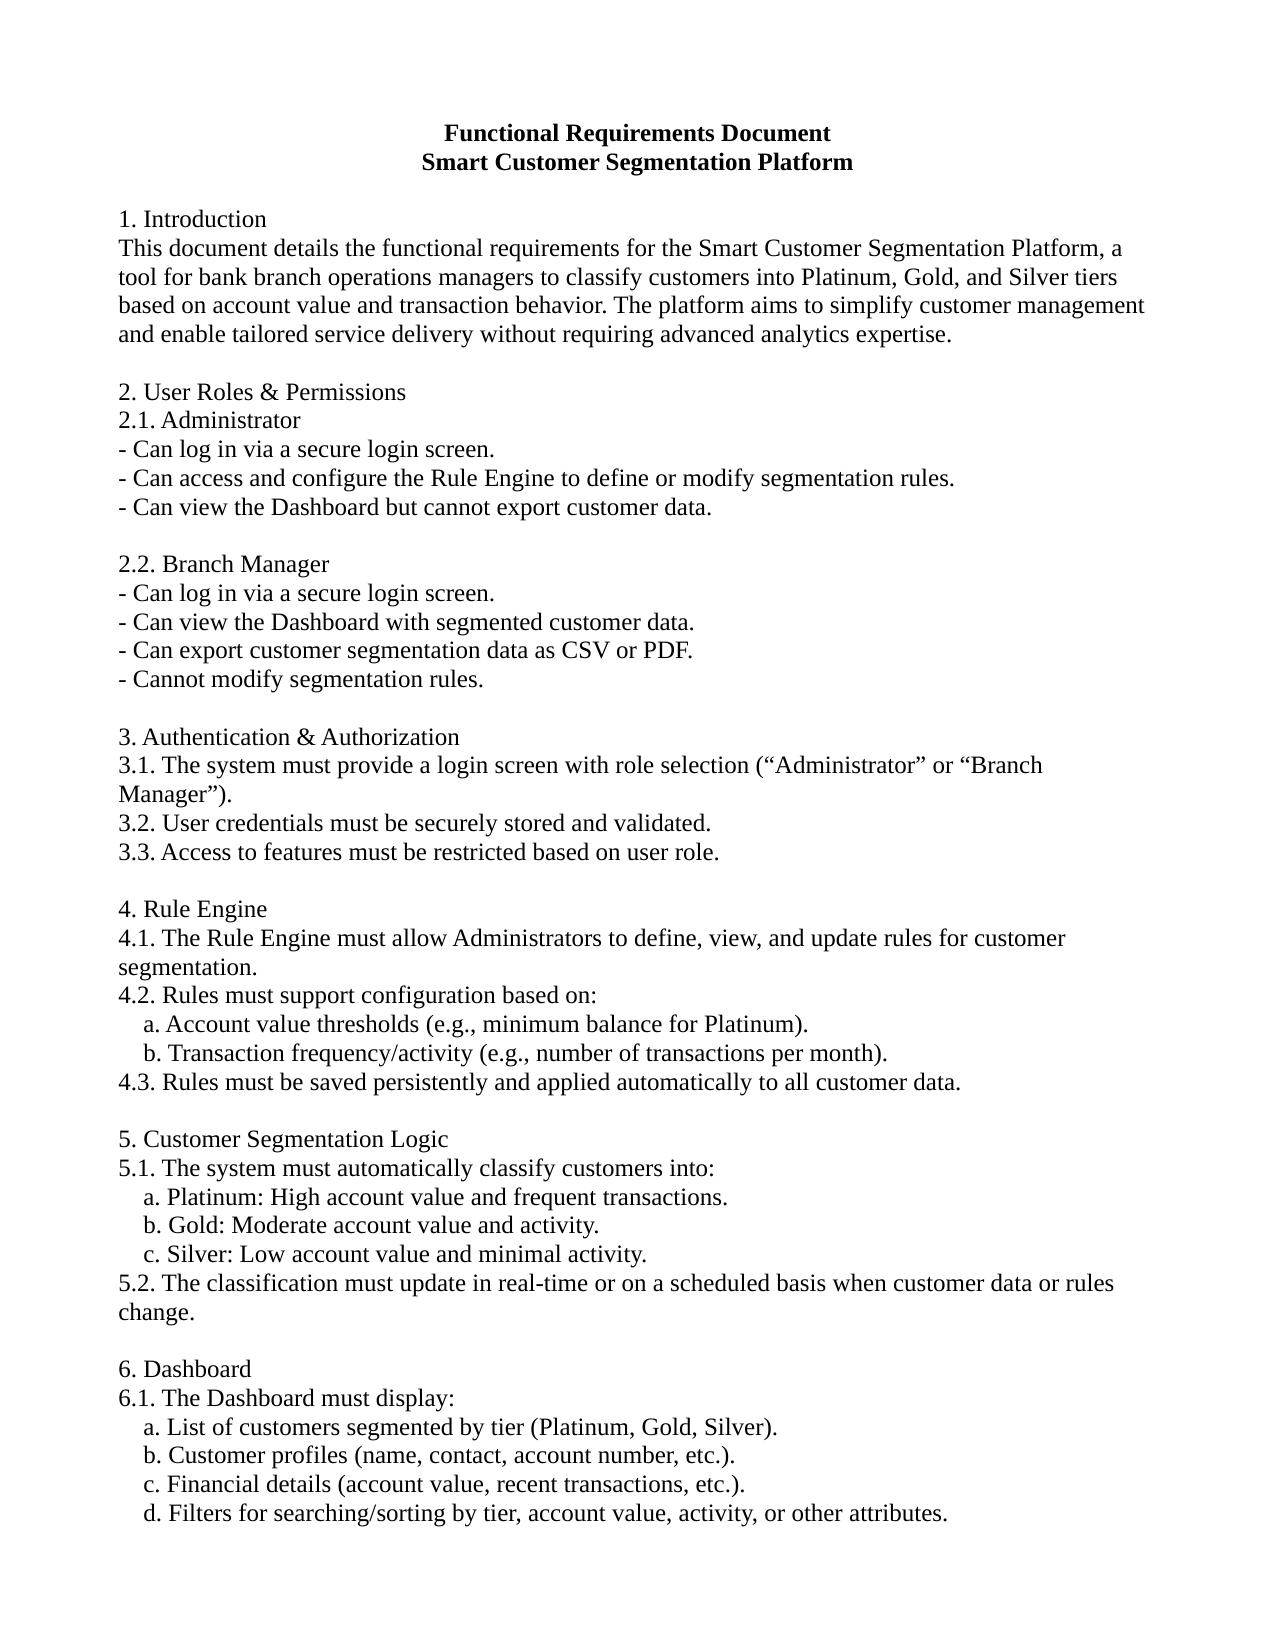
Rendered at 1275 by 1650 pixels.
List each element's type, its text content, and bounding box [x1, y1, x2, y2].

text 4.2. Rules must support configuration based on: [118, 981, 1157, 1009]
text 6.1. The Dashboard must display: [118, 1383, 1157, 1412]
text 2.1. Administrator [118, 406, 1157, 434]
text 5. Customer Segmentation Logic [118, 1124, 1157, 1153]
text 4.1. The Rule Engine must allow Administrators to define, view, and update rules for customer segmentation. [118, 923, 1157, 981]
text - Can access and configure the Rule Engine to define or modify segmentation rules. [118, 463, 1157, 492]
text 2.2. Branch Manager [118, 549, 1157, 578]
text 6. Dashboard [118, 1354, 1157, 1383]
text 5.2. The classification must update in real-time or on a scheduled basis when customer data or rules change. [118, 1268, 1157, 1326]
text - Can log in via a secure login screen. [118, 578, 1157, 607]
text b. Gold: Moderate account value and activity. [118, 1211, 1157, 1239]
text Smart Customer Segmentation Platform [118, 147, 1157, 176]
text 3. Authentication & Authorization [118, 722, 1157, 751]
text - Can view the Dashboard with segmented customer data. [118, 607, 1157, 636]
text This document details the functional requirements for the Smart Customer Segmentation Platform, a tool for bank branch operations managers to classify customers into Platinum, Gold, and Silver tiers based on account value and transaction behavior. The platform aims to simplify customer management and enable tailored service delivery without requiring advanced analytics expertise. [118, 233, 1157, 348]
text d. Filters for searching/sorting by tier, account value, activity, or other attributes. [118, 1498, 1157, 1527]
text - Can export customer segmentation data as CSV or PDF. [118, 636, 1157, 664]
text a. Platinum: High account value and frequent transactions. [118, 1182, 1157, 1211]
text - Cannot modify segmentation rules. [118, 664, 1157, 693]
text - Can view the Dashboard but cannot export customer data. [118, 492, 1157, 521]
text a. Account value thresholds (e.g., minimum balance for Platinum). [118, 1009, 1157, 1038]
text 3.2. User credentials must be securely stored and validated. [118, 808, 1157, 837]
text b. Transaction frequency/activity (e.g., number of transactions per month). [118, 1038, 1157, 1067]
text b. Customer profiles (name, contact, account number, etc.). [118, 1441, 1157, 1469]
text a. List of customers segmented by tier (Platinum, Gold, Silver). [118, 1412, 1157, 1441]
text 1. Introduction [118, 204, 1157, 233]
text Functional Requirements Document [118, 118, 1157, 147]
text 3.1. The system must provide a login screen with role selection (“Administrator” or “Branch Manager”). [118, 751, 1157, 808]
text 4.3. Rules must be saved persistently and applied automatically to all customer data. [118, 1067, 1157, 1096]
text c. Silver: Low account value and minimal activity. [118, 1239, 1157, 1268]
text c. Financial details (account value, recent transactions, etc.). [118, 1469, 1157, 1498]
text 4. Rule Engine [118, 894, 1157, 923]
text 2. User Roles & Permissions [118, 377, 1157, 406]
text - Can log in via a secure login screen. [118, 434, 1157, 463]
text 5.1. The system must automatically classify customers into: [118, 1153, 1157, 1182]
text 3.3. Access to features must be restricted based on user role. [118, 837, 1157, 866]
